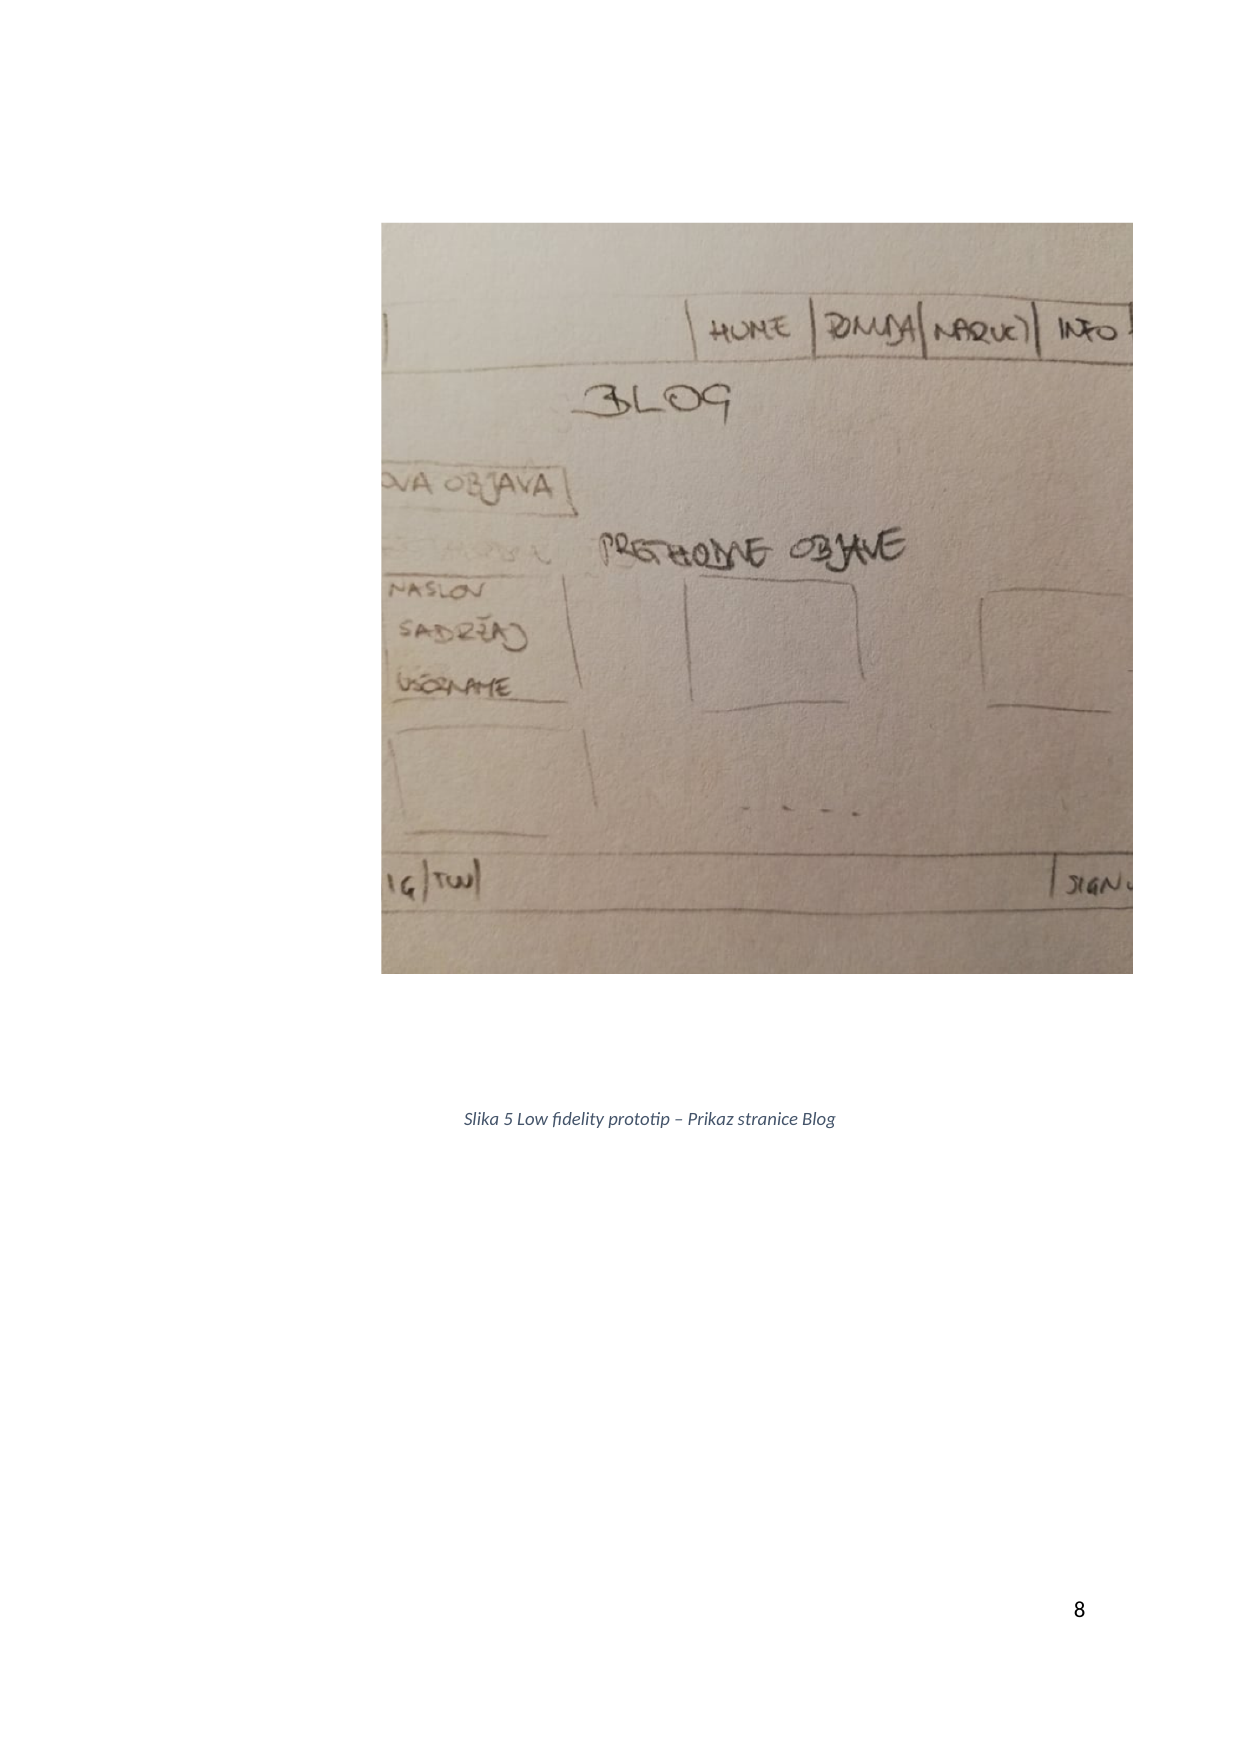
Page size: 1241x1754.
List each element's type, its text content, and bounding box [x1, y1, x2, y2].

text Slika 5 Low fidelity prototip – Prikaz stranice Blog [464, 1107, 1152, 1130]
